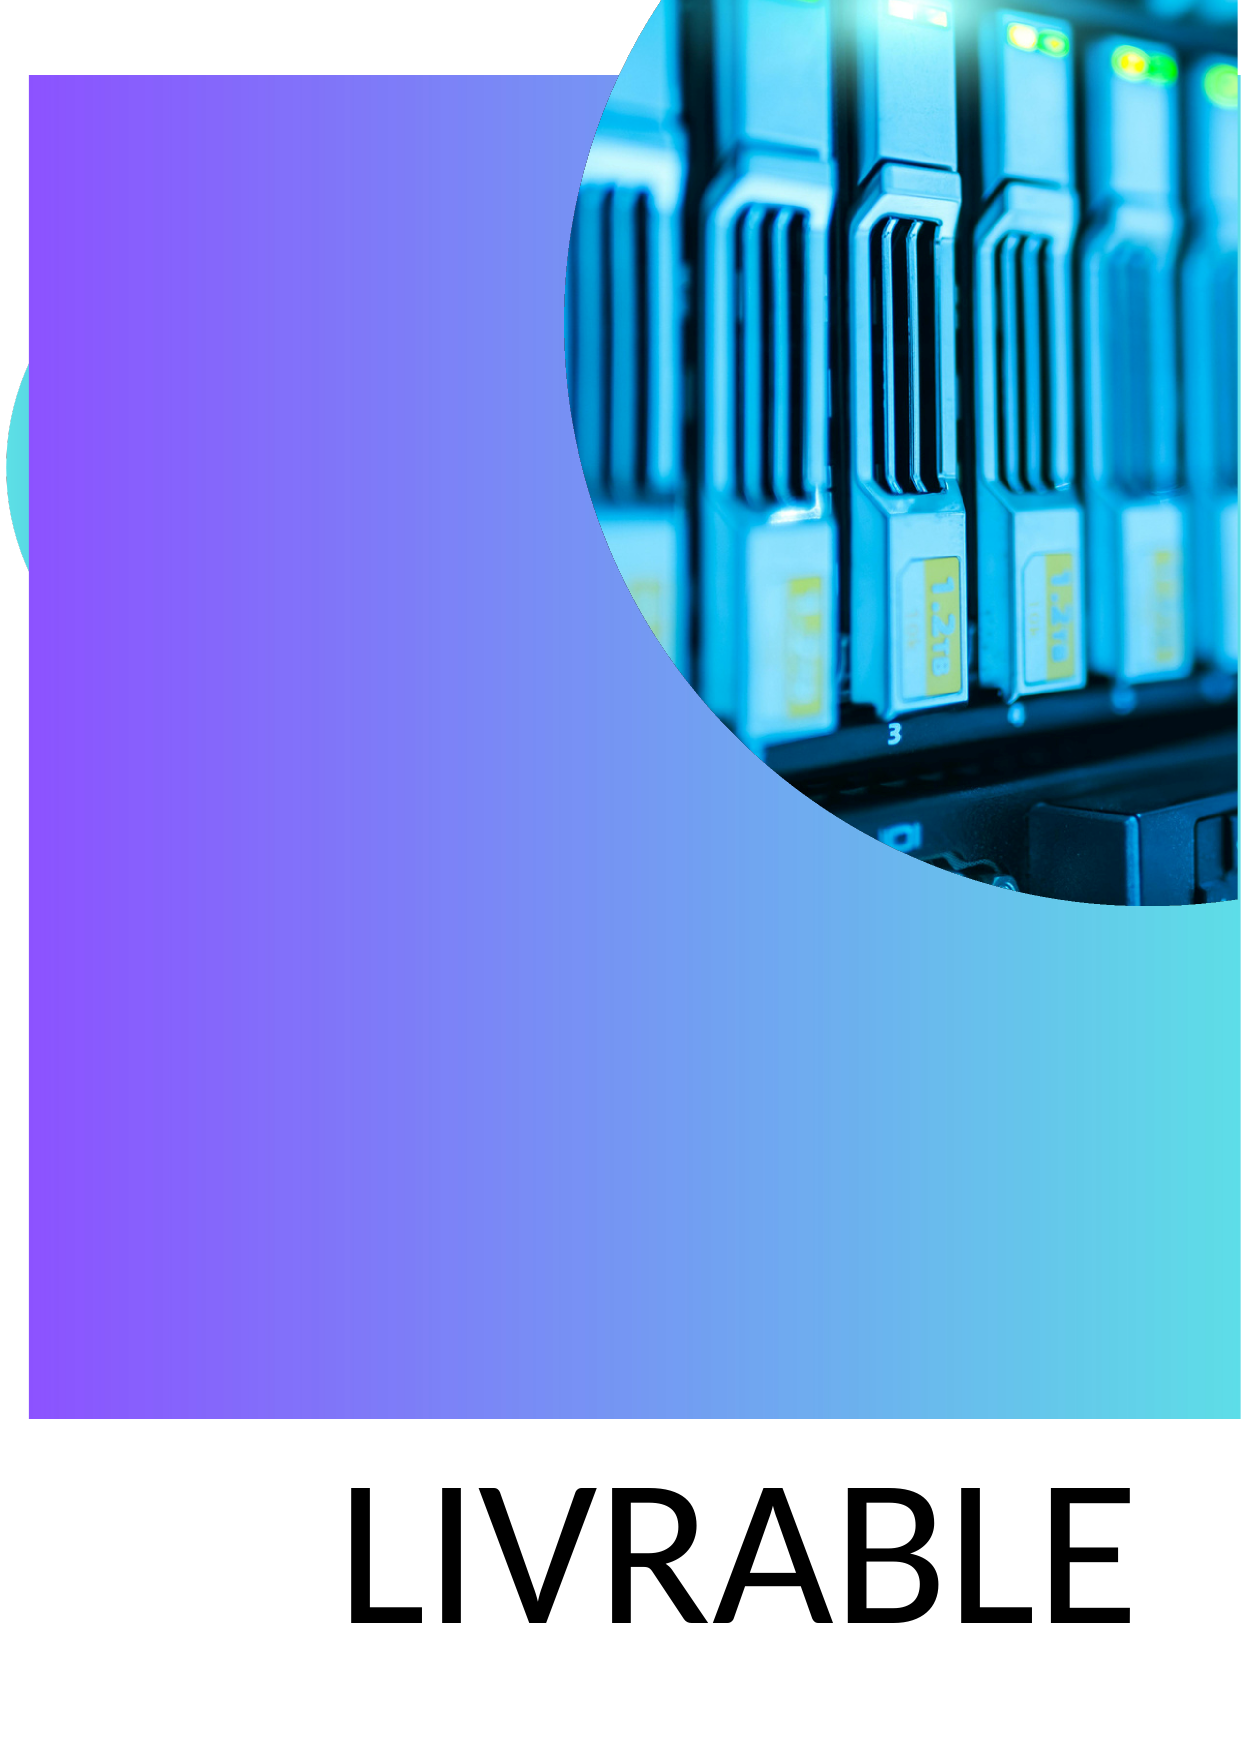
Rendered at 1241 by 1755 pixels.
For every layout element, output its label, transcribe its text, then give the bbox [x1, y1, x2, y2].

text LIVRABLE [111, 1419, 1191, 1676]
